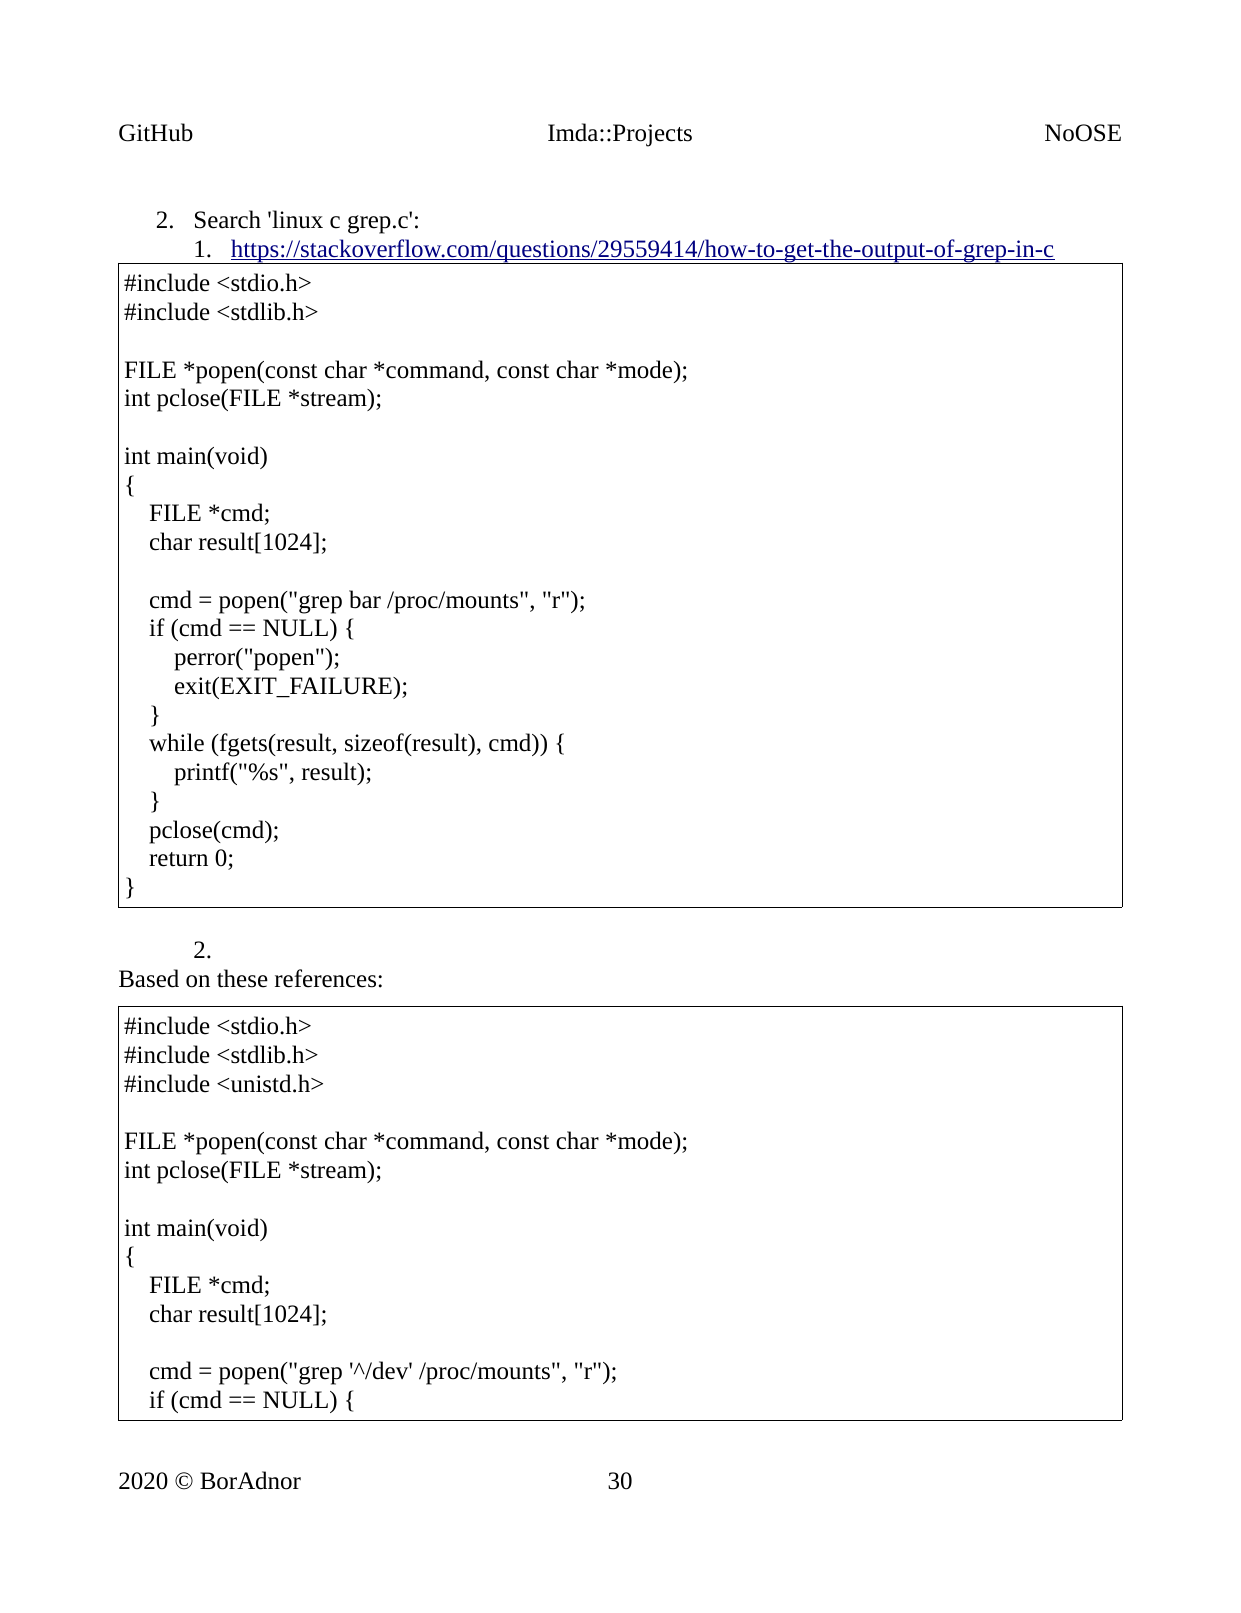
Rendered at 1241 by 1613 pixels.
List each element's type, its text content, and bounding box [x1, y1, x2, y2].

table_header #include <stdio.h> #include <stdlib.h> FILE *popen(const char *command, const char *mode); int pclose(FILE *stream); int main(void) { FILE *cmd; char result[1024]; cmd = popen("grep bar /proc/mounts", "r"); if (cmd == NULL) { perror("popen"); exit(EXIT_FAILURE); } while (fgets(result, sizeof(result), cmd)) { printf("%s", result); } pclose(cmd); return 0; } [119, 264, 1122, 907]
list https://stackoverflow.com/questions/29559414/how-to-get-the-output-of-grep-in-c [193, 234, 1122, 263]
table_header #include <stdio.h> #include <stdlib.h> #include <unistd.h> FILE *popen(const char *command, const char *mode); int pclose(FILE *stream); int main(void) { FILE *cmd; char result[1024]; cmd = popen("grep '^/dev' /proc/mounts", "r"); if (cmd == NULL) { [119, 1007, 1122, 1419]
text Based on these references: [118, 964, 1122, 993]
list Search 'linux c grep.c': [156, 205, 1122, 234]
